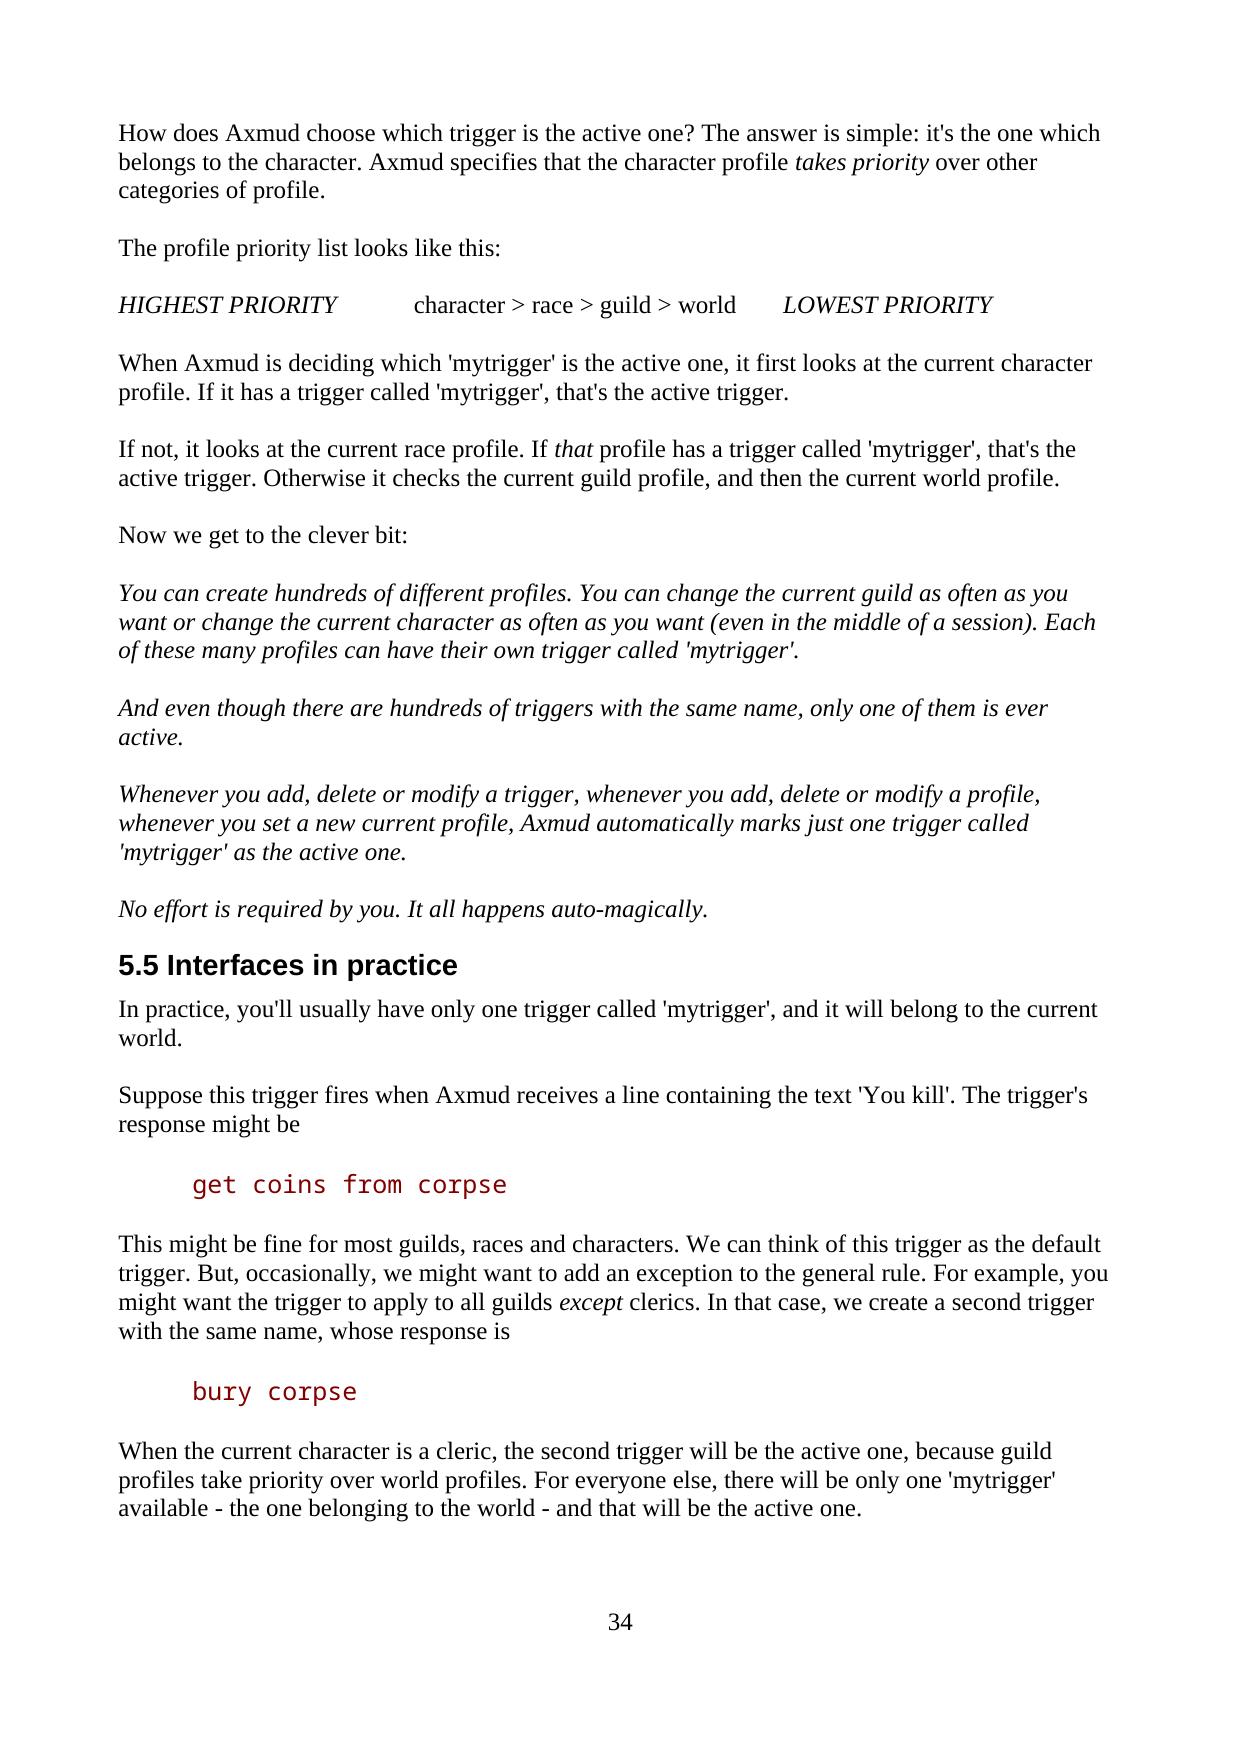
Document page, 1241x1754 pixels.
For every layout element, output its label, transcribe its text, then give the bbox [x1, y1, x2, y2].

text Whenever you add, delete or modify a trigger, whenever you add, delete or modify a profile, whenever you set a new current profile, Axmud automatically marks just one trigger called 'mytrigger' as the active one. [118, 779, 1122, 866]
text Now we get to the clever bit: [118, 521, 1122, 549]
text get coins from corpse [118, 1167, 1122, 1201]
text The profile priority list looks like this: [118, 233, 1122, 262]
text No effort is required by you. It all happens auto-magically. [118, 894, 1122, 923]
text Suppose this trigger fires when Axmud receives a line containing the text 'You kill'. The trigger's response might be [118, 1080, 1122, 1138]
text And even though there are hundreds of triggers with the same name, only one of them is ever active. [118, 693, 1122, 751]
text In practice, you'll usually have only one trigger called 'mytrigger', and it will belong to the current world. [118, 994, 1122, 1052]
text If not, it looks at the current race profile. If that profile has a trigger called 'mytrigger', that's the active trigger. Otherwise it checks the current guild profile, and then the current world profile. [118, 434, 1122, 492]
text How does Axmud choose which trigger is the active one? The answer is simple: it's the one which belongs to the character. Axmud specifies that the character profile takes priority over other categories of profile. [118, 118, 1122, 204]
text HIGHEST PRIORITY character > race > guild > world LOWEST PRIORITY [118, 291, 1122, 319]
text You can create hundreds of different profiles. You can change the current guild as often as you want or change the current character as often as you want (even in the middle of a session). Each of these many profiles can have their own trigger called 'mytrigger'. [118, 578, 1122, 664]
text When the current character is a cleric, the second trigger will be the active one, because guild profiles take priority over world profiles. For everyone else, there will be only one 'mytrigger' available - the one belonging to the world - and that will be the active one. [118, 1436, 1122, 1522]
text This might be fine for most guilds, races and characters. We can think of this trigger as the default trigger. But, occasionally, we might want to add an exception to the general rule. For example, you might want the trigger to apply to all guilds except clerics. In that case, we create a second trigger with the same name, whose response is [118, 1229, 1122, 1344]
subtitle 5.5 Interfaces in practice [118, 948, 1122, 982]
text bury corpse [118, 1373, 1122, 1407]
text When Axmud is deciding which 'mytrigger' is the active one, it first looks at the current character profile. If it has a trigger called 'mytrigger', that's the active trigger. [118, 348, 1122, 406]
